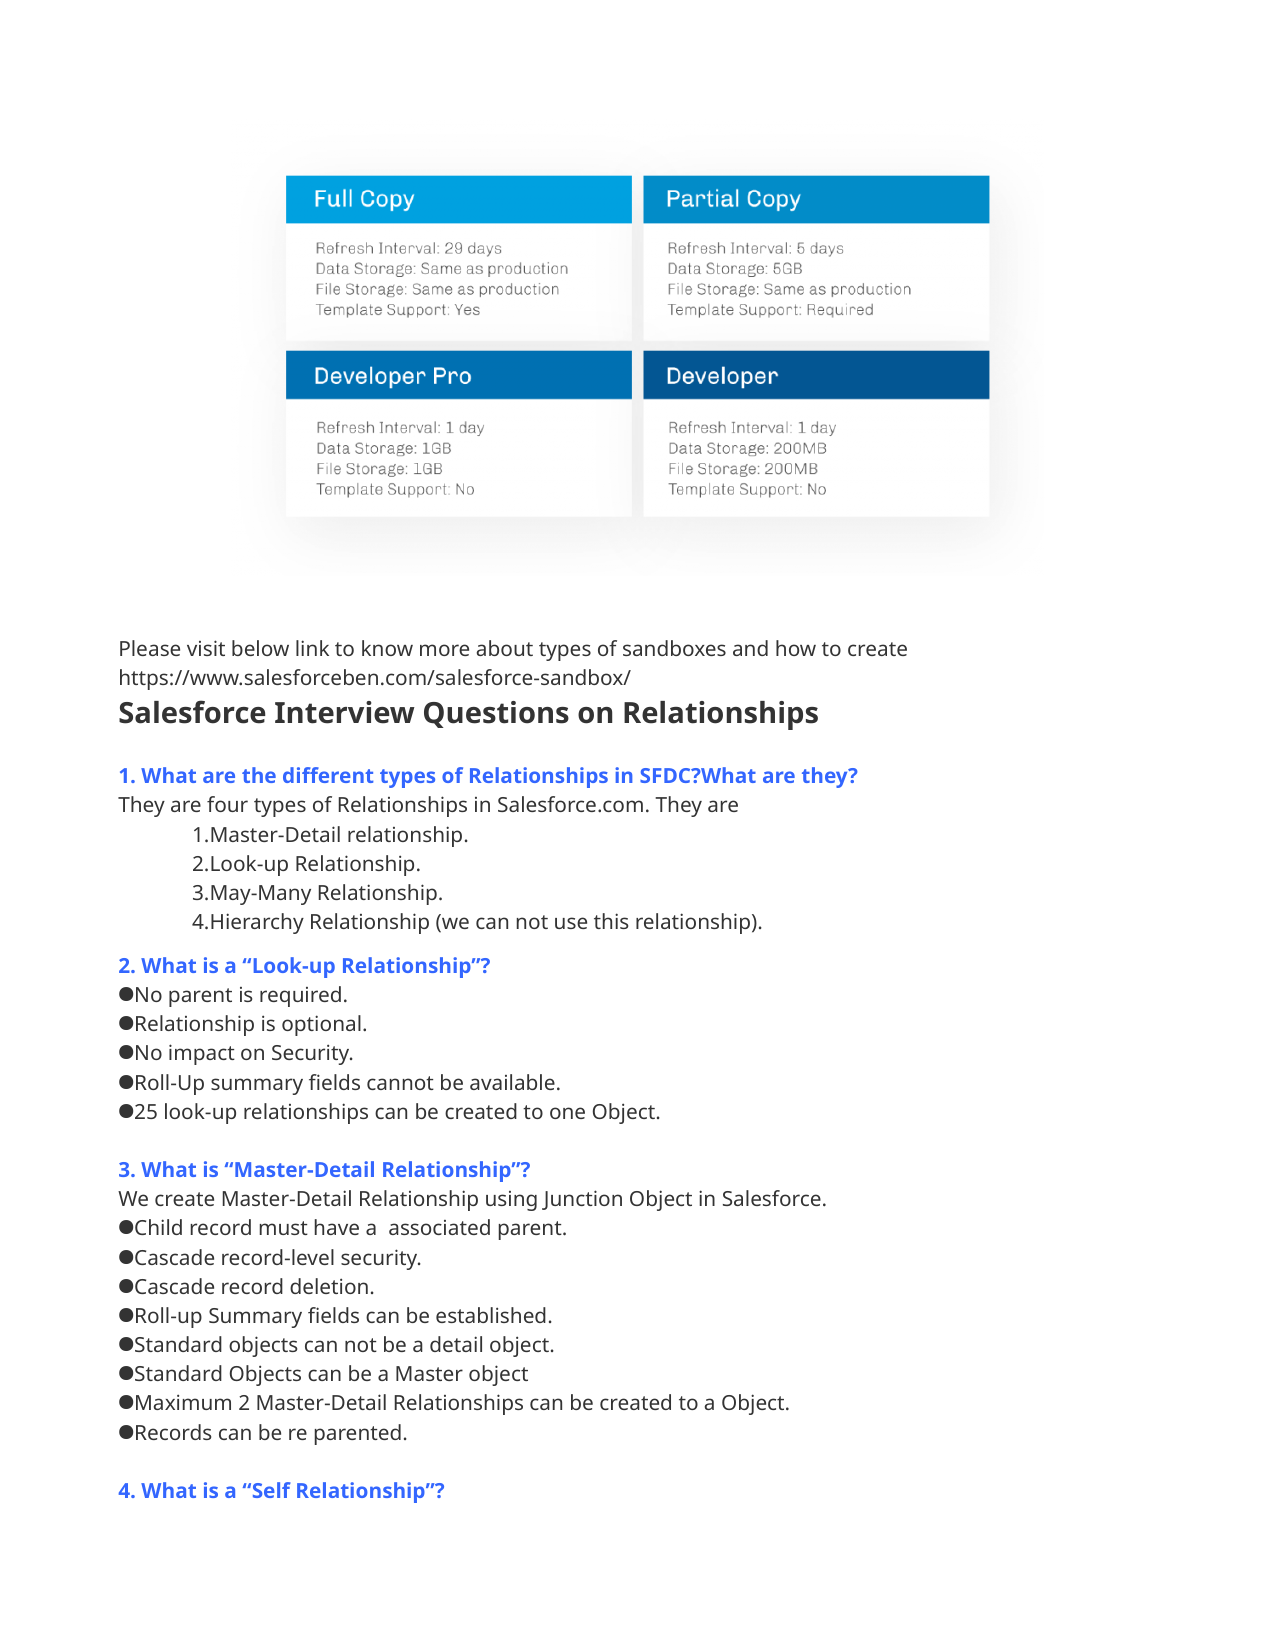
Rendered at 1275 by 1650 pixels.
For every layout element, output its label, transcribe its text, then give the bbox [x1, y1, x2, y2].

list Look-up Relationship. [118, 848, 1157, 877]
list 25 look-up relationships can be created to one Object. [118, 1096, 1157, 1125]
list Roll-Up summary fields cannot be available. [118, 1067, 1157, 1096]
list Records can be re parented. [118, 1417, 1157, 1446]
picture [230, 118, 1045, 576]
list Master-Detail relationship. [118, 819, 1157, 848]
text 2. What is a “Look-up Relationship”? [118, 950, 1157, 979]
list Standard objects can not be a detail object. [118, 1329, 1157, 1359]
list No parent is required. [118, 979, 1157, 1009]
list Standard Objects can be a Master object [118, 1359, 1157, 1388]
text https://www.salesforceben.com/salesforce-sandbox/ [118, 663, 1157, 692]
text We create Master-Detail Relationship using Junction Object in Salesforce. [118, 1184, 1157, 1213]
list No impact on Security. [118, 1038, 1157, 1067]
list Roll-up Summary fields can be established. [118, 1300, 1157, 1329]
list May-Many Relationship. [118, 877, 1157, 907]
text Salesforce Interview Questions on Relationships [118, 692, 1157, 732]
list Relationship is optional. [118, 1009, 1157, 1038]
list Cascade record-level security. [118, 1242, 1157, 1271]
list Hierarchy Relationship (we can not use this relationship). [118, 907, 1157, 936]
text 3. What is “Master-Detail Relationship”? [118, 1154, 1157, 1184]
text They are four types of Relationships in Salesforce.com. They are [118, 790, 1157, 819]
list Child record must have a associated parent. [118, 1213, 1157, 1242]
text 4. What is a “Self Relationship”? [118, 1475, 1157, 1504]
text Please visit below link to know more about types of sandboxes and how to create [118, 633, 1157, 663]
list Cascade record deletion. [118, 1271, 1157, 1300]
text 1. What are the different types of Relationships in SFDC?What are they? [118, 761, 1157, 790]
list Maximum 2 Master-Detail Relationships can be created to a Object. [118, 1388, 1157, 1417]
